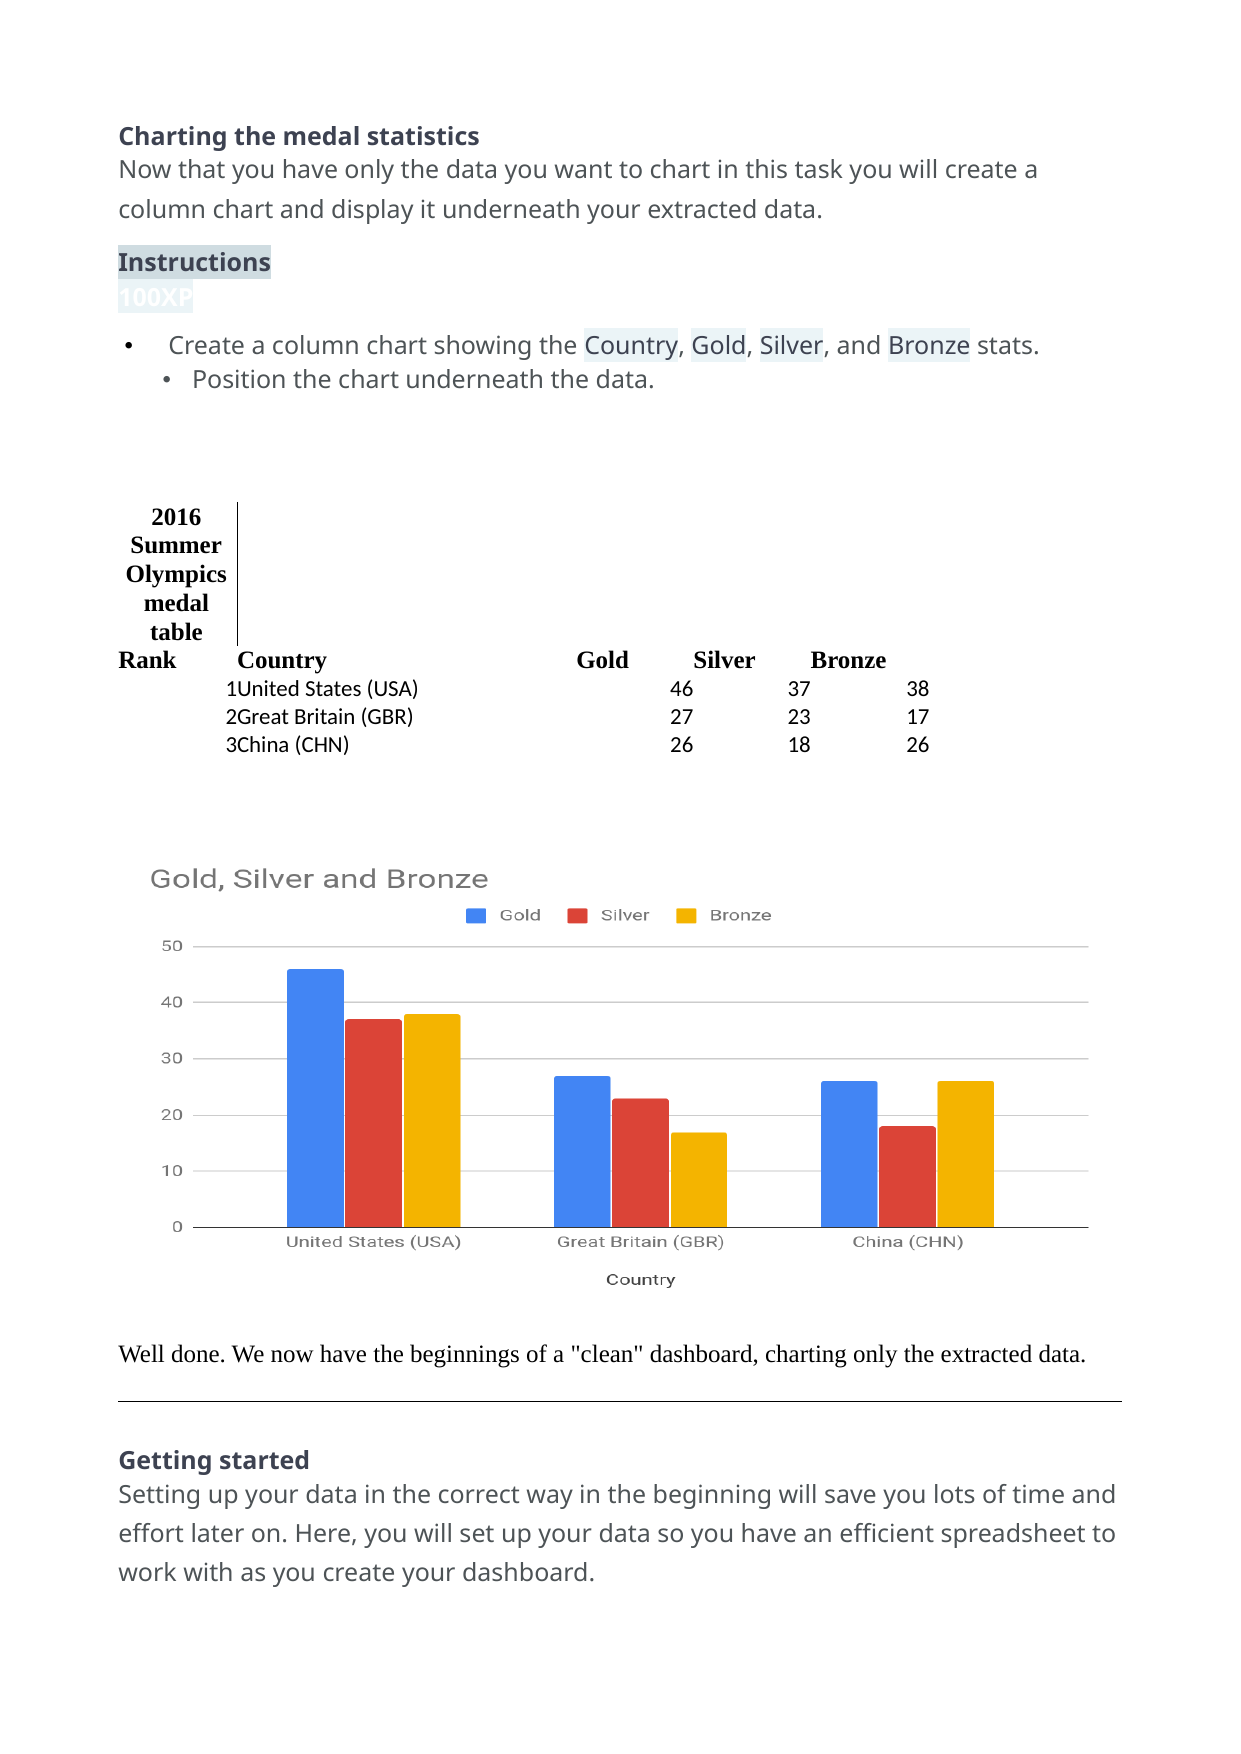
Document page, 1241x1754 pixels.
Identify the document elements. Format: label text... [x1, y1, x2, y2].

table_cell 27 [576, 703, 693, 730]
table_cell 26 [810, 730, 929, 758]
table_cell China (CHN) [237, 730, 576, 758]
table_cell 1 [118, 674, 237, 702]
table_header [810, 502, 929, 646]
text Well done. We now have the beginnings of a "clean" dashboard, charting only the extracted data. [118, 1339, 1122, 1368]
subtitle Charting the medal statistics [118, 118, 1122, 152]
table_header [693, 502, 810, 646]
list Position the chart underneath the data. [162, 362, 1122, 396]
table_cell Rank [118, 646, 237, 674]
table_header [238, 502, 576, 646]
text Setting up your data in the correct way in the beginning will save you lots of time and effort later on. Here, you will set up your data so you have an efficient spreadsheet to work with as you create your dashboard. [118, 1477, 1122, 1589]
text 100XP [118, 279, 1109, 313]
table_cell United States (USA) [237, 674, 576, 702]
table_header [576, 502, 693, 646]
table_cell 38 [810, 674, 929, 702]
list Create a column chart showing the Country, Gold, Silver, and Bronze stats. [124, 328, 1116, 362]
subtitle Getting started [118, 1442, 1122, 1477]
table_cell Great Britain (GBR) [237, 703, 576, 730]
table_cell Bronze [810, 646, 929, 674]
table_cell 46 [576, 674, 693, 702]
table_cell 26 [576, 730, 693, 758]
table_cell 23 [693, 703, 810, 730]
table_cell 3 [118, 730, 237, 758]
table_cell 37 [693, 674, 810, 702]
table_cell 2 [118, 703, 237, 730]
table_cell Silver [693, 646, 810, 674]
table_header 2016 Summer Olympics medal table [118, 502, 237, 646]
table_cell 18 [693, 730, 810, 758]
text Now that you have only the data you want to chart in this task you will create a column chart and display it underneath your extracted data. [118, 152, 1122, 225]
table_cell 17 [810, 703, 929, 730]
subtitle Instructions [118, 245, 1109, 279]
table_cell Gold [576, 646, 693, 674]
table_cell Country [237, 646, 576, 674]
